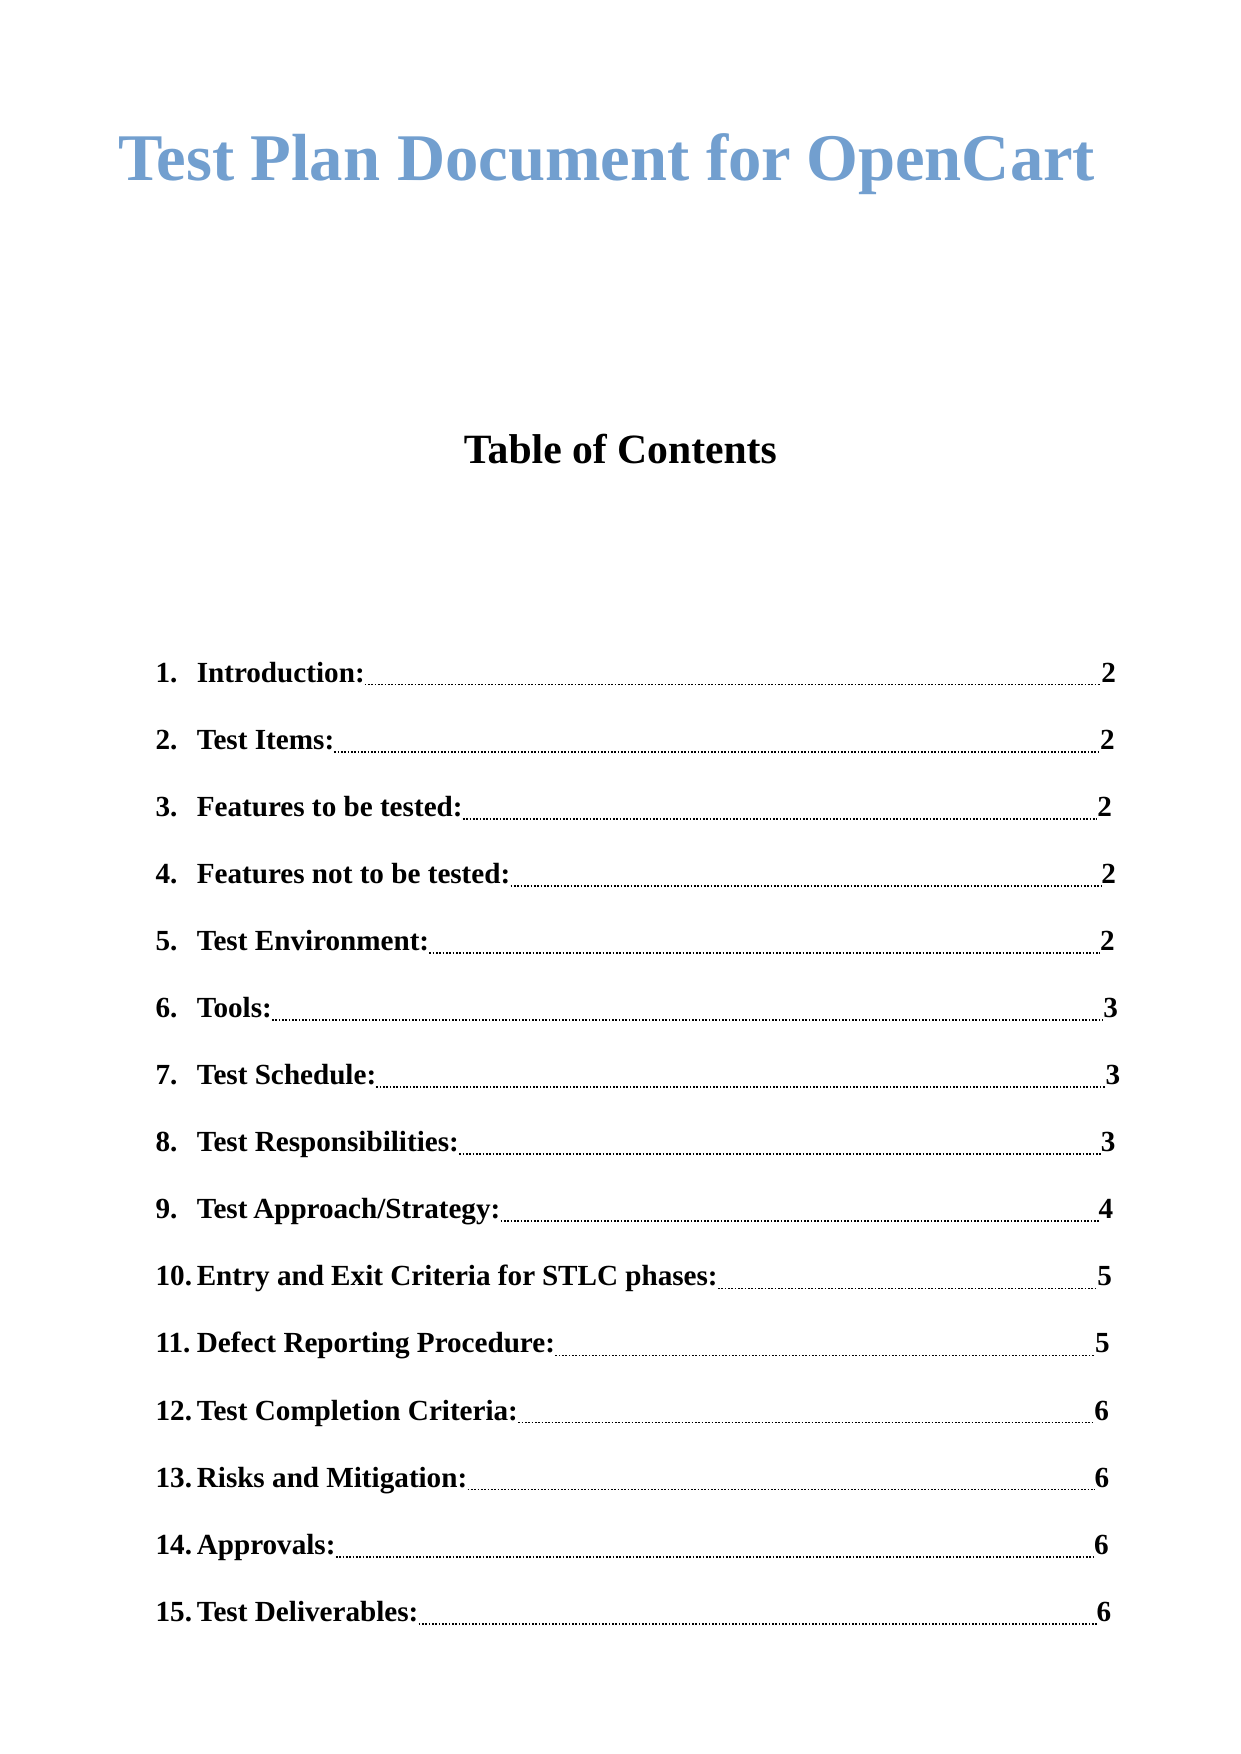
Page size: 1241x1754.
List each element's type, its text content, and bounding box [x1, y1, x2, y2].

list Test Responsibilities: 3 [155, 1124, 1122, 1158]
list Features not to be tested: 2 [155, 856, 1122, 889]
list Risks and Mitigation: 6 [155, 1460, 1122, 1493]
list Features to be tested: 2 [155, 789, 1122, 822]
list Entry and Exit Criteria for STLC phases: 5 [155, 1258, 1122, 1292]
list Test Items: 2 [155, 722, 1122, 755]
list Test Approach/Strategy: 4 [155, 1191, 1122, 1225]
text Table of Contents [118, 425, 1122, 473]
list Test Schedule: 3 [155, 1057, 1122, 1091]
list Tools: 3 [155, 990, 1122, 1024]
list Test Environment: 2 [155, 923, 1122, 957]
list Introduction: 2 [155, 655, 1122, 688]
list Approvals: 6 [155, 1527, 1122, 1560]
list Defect Reporting Procedure: 5 [155, 1326, 1122, 1359]
text Test Plan Document for OpenCart [118, 118, 1122, 195]
list Test Completion Criteria: 6 [155, 1393, 1122, 1426]
list Test Deliverables: 6 [155, 1594, 1122, 1627]
